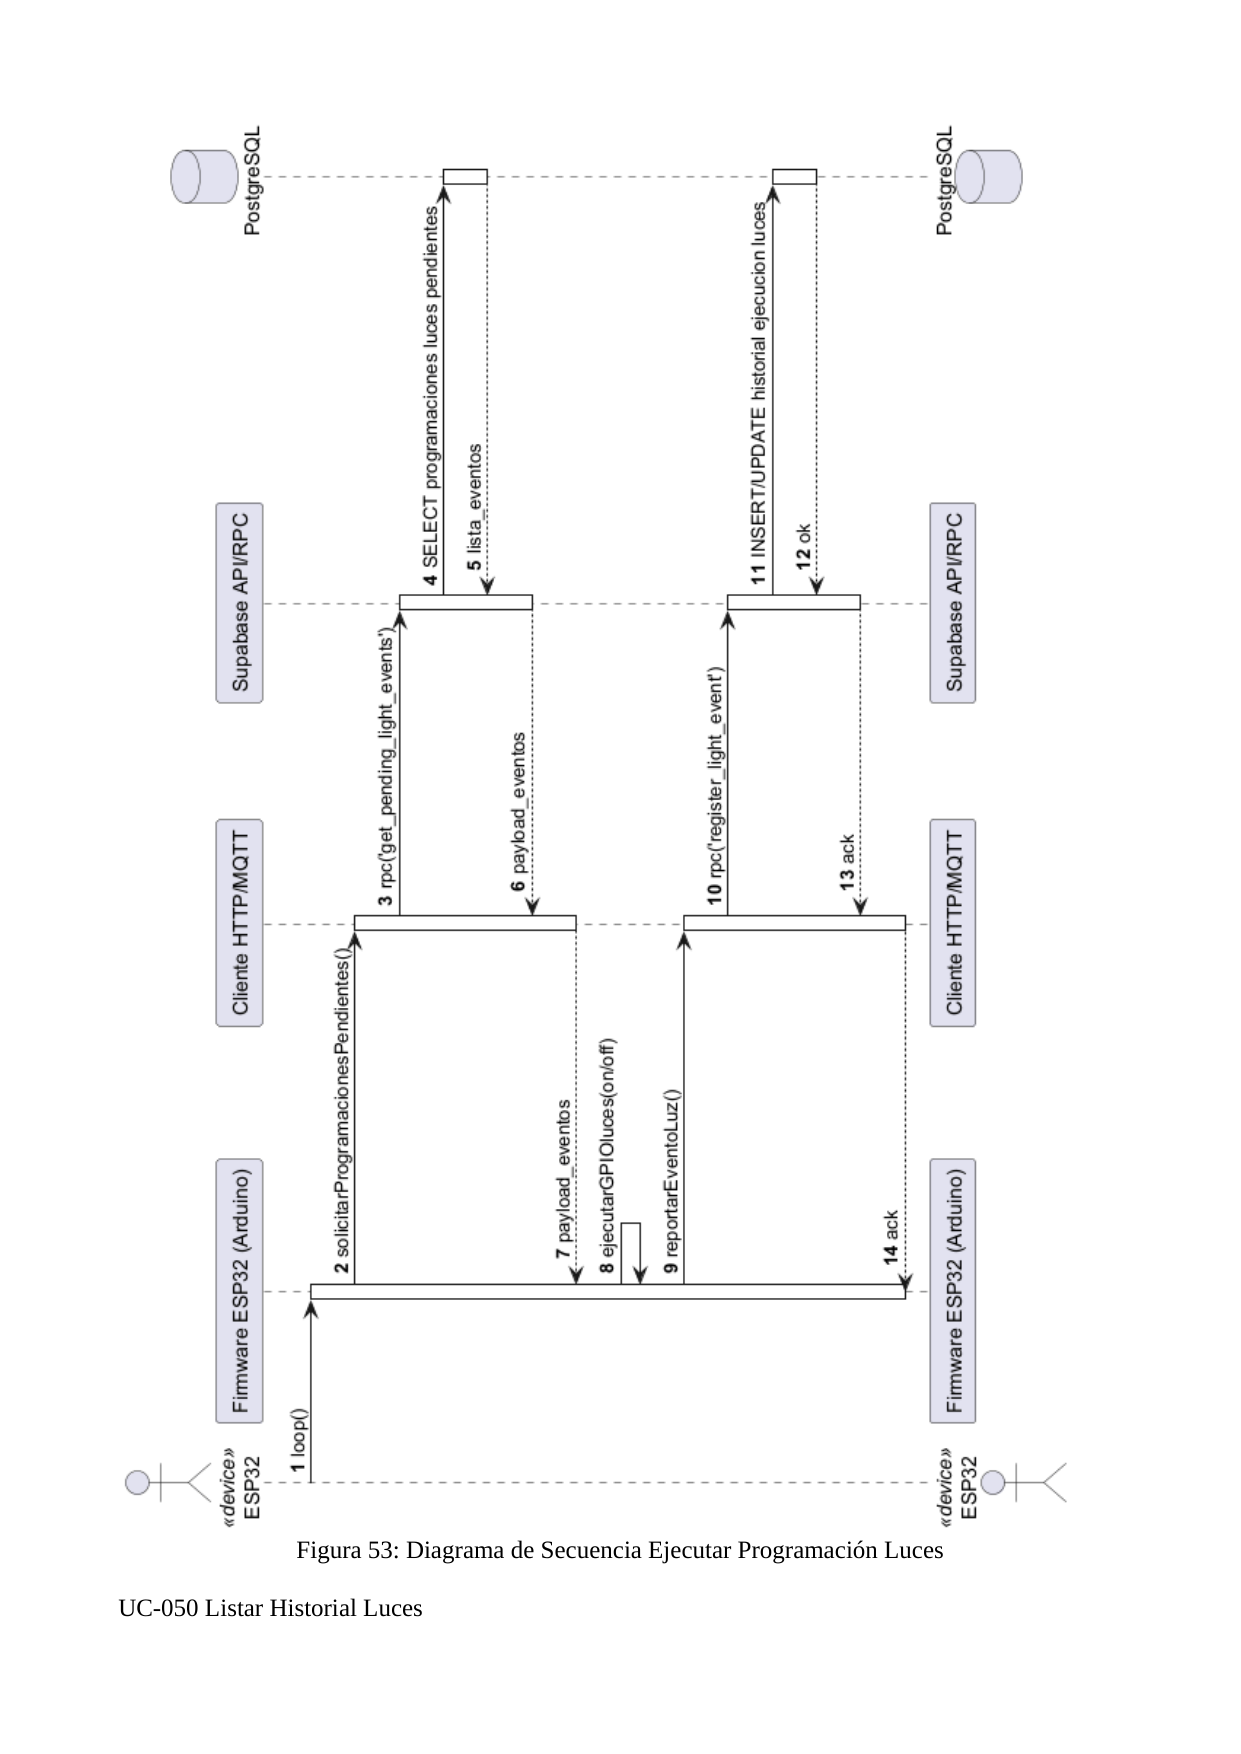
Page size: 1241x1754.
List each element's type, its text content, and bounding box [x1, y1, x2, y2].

picture [118, 118, 1074, 1536]
text Figura 53: Diagrama de Secuencia Ejecutar Programación Luces [118, 1535, 1122, 1564]
text UC-050 Listar Historial Luces [118, 1593, 1122, 1622]
